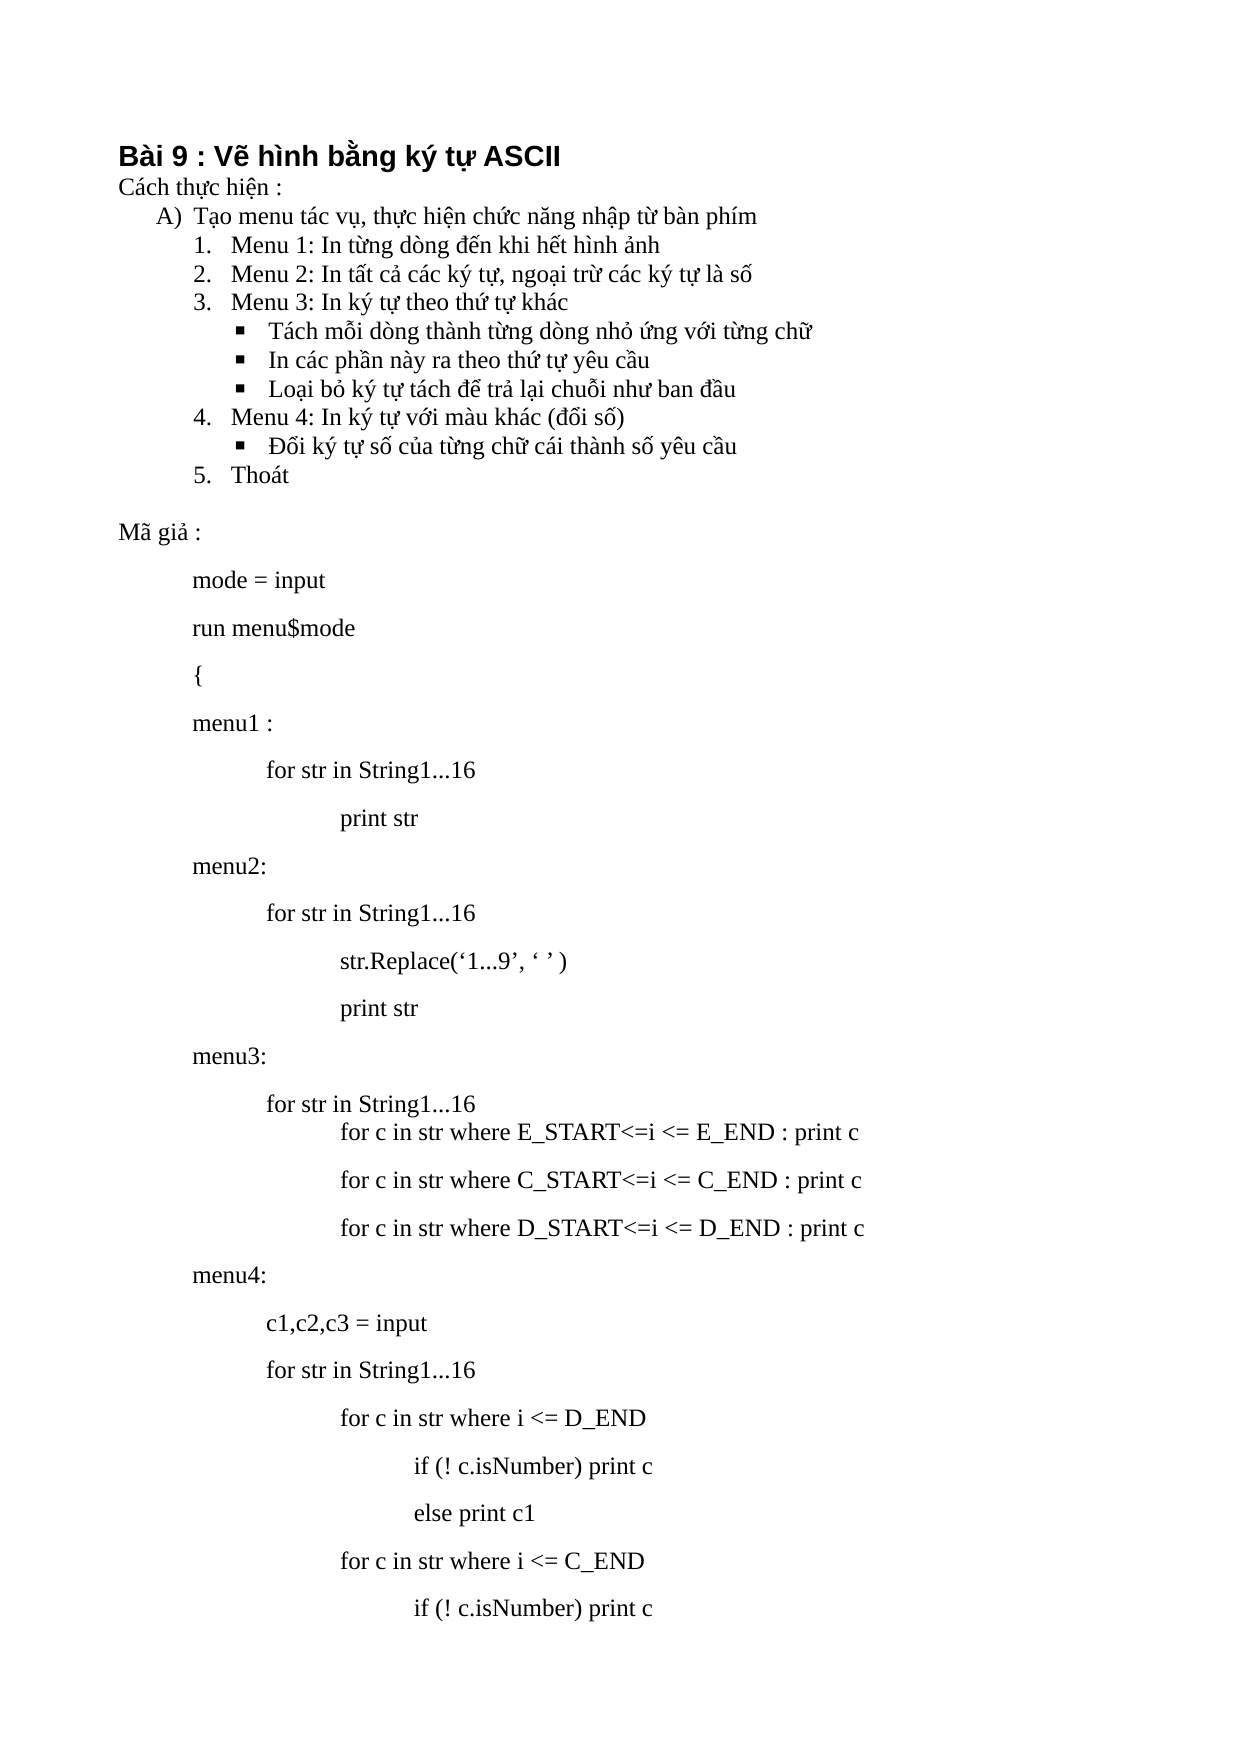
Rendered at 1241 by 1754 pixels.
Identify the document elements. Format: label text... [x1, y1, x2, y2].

text for str in String1...16 [266, 898, 1122, 927]
list Menu 3: In ký tự theo thứ tự khác [193, 287, 1122, 316]
text mode = input [192, 565, 1122, 594]
list Menu 4: In ký tự với màu khác (đổi số) [193, 402, 1122, 431]
text print str [266, 993, 1122, 1022]
text c1,c2,c3 = input [192, 1308, 1122, 1337]
text for c in str where C_START<=i <= C_END : print c [340, 1165, 1122, 1194]
text for str in String1...16 [192, 1356, 1122, 1384]
list In các phần này ra theo thứ tự yêu cầu [231, 345, 1122, 374]
list Tạo menu tác vụ, thực hiện chức năng nhập từ bàn phím [156, 201, 1122, 230]
list Tách mỗi dòng thành từng dòng nhỏ ứng với từng chữ [231, 316, 1122, 345]
text str.Replace(‘1...9’, ‘ ’ ) [266, 946, 1122, 975]
text menu3: [192, 1041, 1122, 1070]
text menu4: [192, 1260, 1122, 1289]
text for c in str where D_START<=i <= D_END : print c [340, 1213, 1122, 1241]
text Cách thực hiện : [118, 172, 1122, 201]
text else print c1 [340, 1498, 1122, 1527]
text for str in String1...16 [266, 756, 1122, 784]
list Thoát [193, 460, 1122, 489]
text if (! c.isNumber) print c [340, 1593, 1122, 1622]
text for c in str where E_START<=i <= E_END : print c [340, 1117, 1122, 1146]
text for str in String1...16 [266, 1089, 1122, 1117]
list Loại bỏ ký tự tách để trả lại chuỗi như ban đầu [231, 374, 1122, 402]
text { [192, 660, 1122, 689]
text for c in str where i <= C_END [340, 1546, 1122, 1575]
text menu2: [192, 851, 1122, 879]
list Đổi ký tự số của từng chữ cái thành số yêu cầu [231, 431, 1122, 460]
text for c in str where i <= D_END [340, 1403, 1122, 1432]
text if (! c.isNumber) print c [340, 1451, 1122, 1479]
text run menu$mode [192, 613, 1122, 641]
subtitle Bài 9 : Vẽ hình bằng ký tự ASCII [118, 139, 1122, 172]
text Mã giả : [118, 517, 1122, 546]
list Menu 1: In từng dòng đến khi hết hình ảnh [193, 230, 1122, 259]
list Menu 2: In tất cả các ký tự, ngoại trừ các ký tự là số [193, 259, 1122, 287]
text menu1 : [192, 708, 1122, 737]
text print str [266, 803, 1122, 832]
